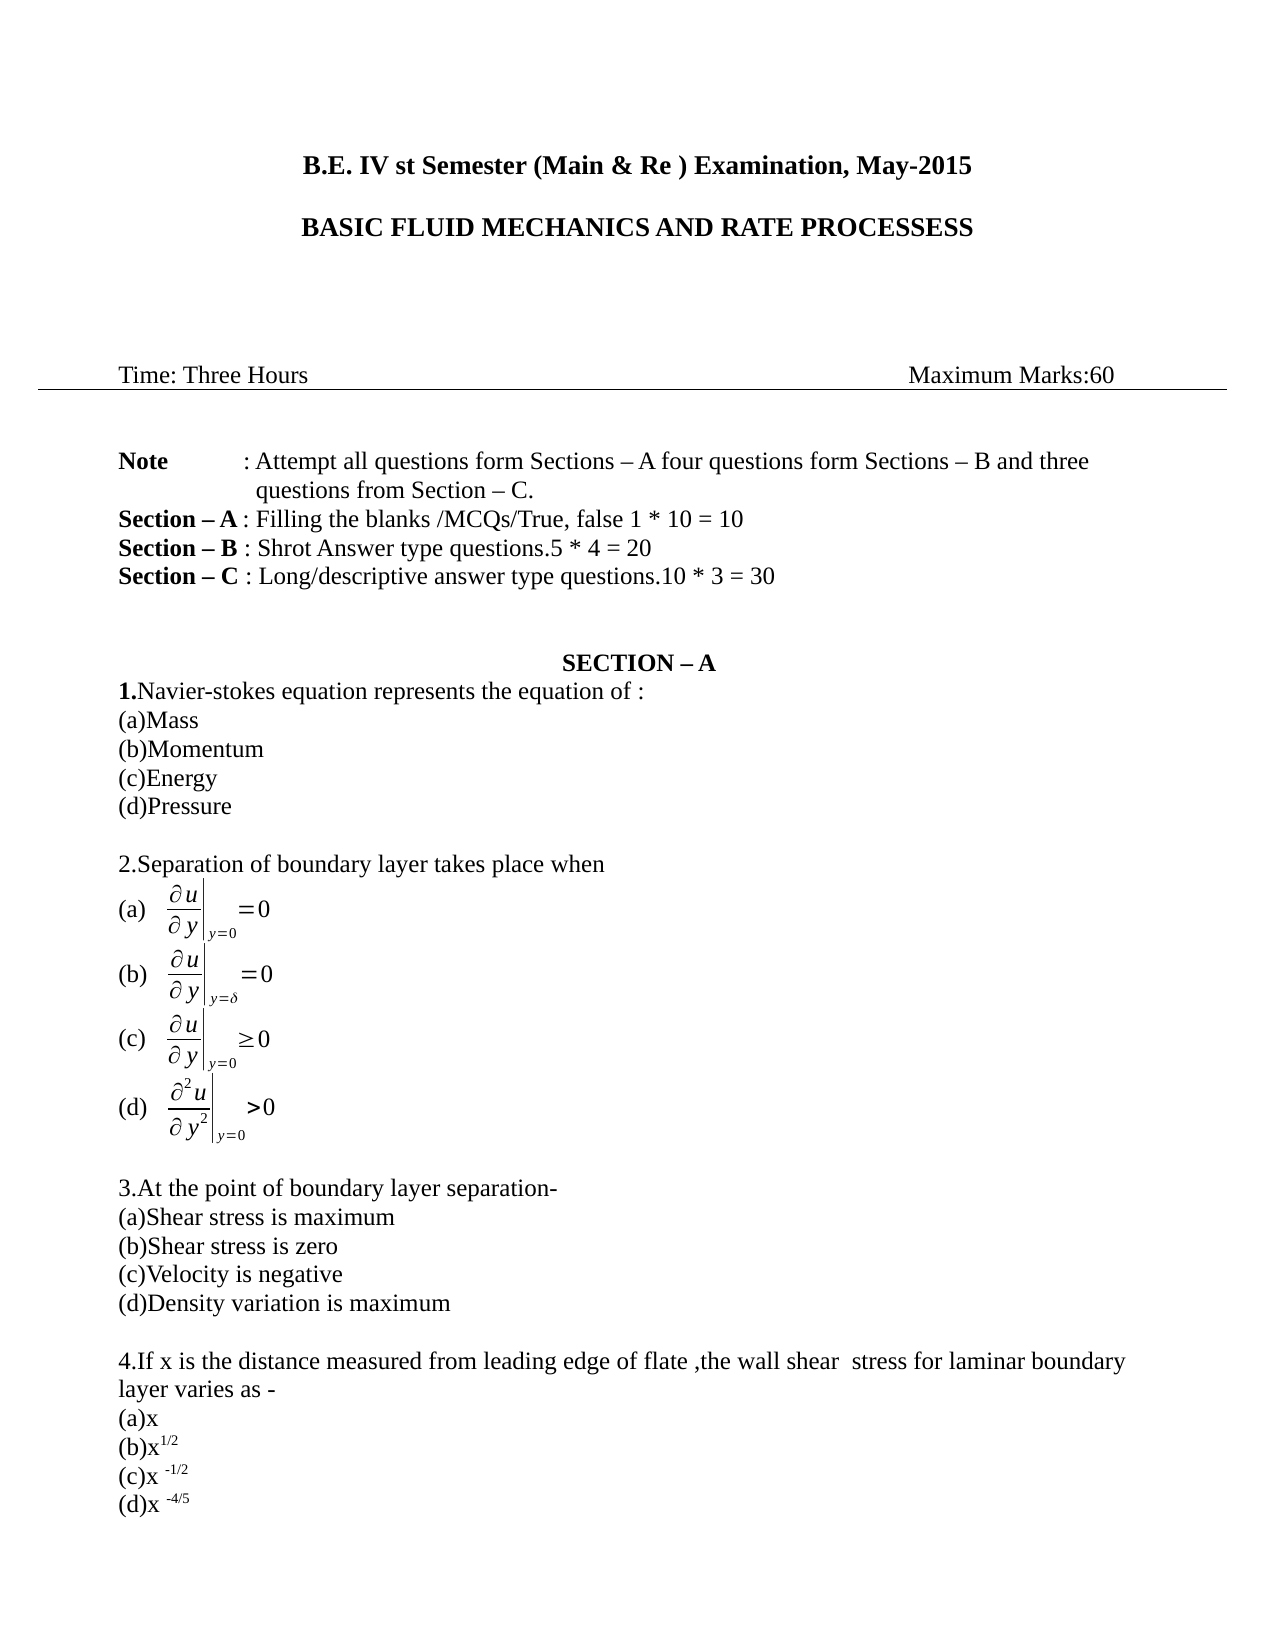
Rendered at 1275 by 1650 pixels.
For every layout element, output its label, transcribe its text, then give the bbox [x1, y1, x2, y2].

text (b)x1/2 [118, 1432, 1157, 1461]
text (a)x [118, 1403, 1157, 1432]
text (a)Shear stress is maximum [118, 1202, 1157, 1231]
text BASIC FLUID MECHANICS AND RATE PROCESSESS [118, 212, 1157, 243]
text (c)Velocity is negative (d)Density variation is maximum [118, 1259, 1157, 1317]
text Note : Attempt all questions form Sections – A four questions form Sections – B and three [118, 446, 1157, 475]
text (b)Shear stress is zero [118, 1231, 1157, 1259]
text Section – B : Shrot Answer type questions.5 * 4 = 20 [118, 533, 1157, 561]
text Section – C : Long/descriptive answer type questions.10 * 3 = 30 [118, 561, 1157, 590]
text 3.At the point of boundary layer separation- [118, 1173, 1157, 1202]
text (d)x -4/5 [118, 1489, 1157, 1518]
text questions from Section – C. [118, 475, 1157, 504]
text (d) [118, 1072, 1157, 1144]
text (c)x -1/2 [118, 1461, 1157, 1489]
text (a)Mass [118, 705, 1157, 734]
text 2.Separation of boundary layer takes place when [118, 849, 1157, 878]
text SECTION – A [118, 648, 1157, 676]
text (c) [118, 1007, 1157, 1072]
text B.E. IV st Semester (Main & Re ) Examination, May-2015 [118, 149, 1157, 180]
text 1.Navier-stokes equation represents the equation of : [118, 676, 1157, 705]
text Time: Three Hours Maximum Marks:60 [118, 360, 1157, 389]
text (d)Pressure [118, 791, 1157, 820]
text (b) [118, 942, 1157, 1007]
text 4.If x is the distance measured from leading edge of flate ,the wall shear stress for laminar boundary layer varies as - [118, 1346, 1157, 1403]
text Section – A : Filling the blanks /MCQs/True, false 1 * 10 = 10 [118, 504, 1157, 533]
text (c)Energy [118, 763, 1157, 791]
text (b)Momentum [118, 734, 1157, 763]
text (a) [118, 878, 1157, 942]
